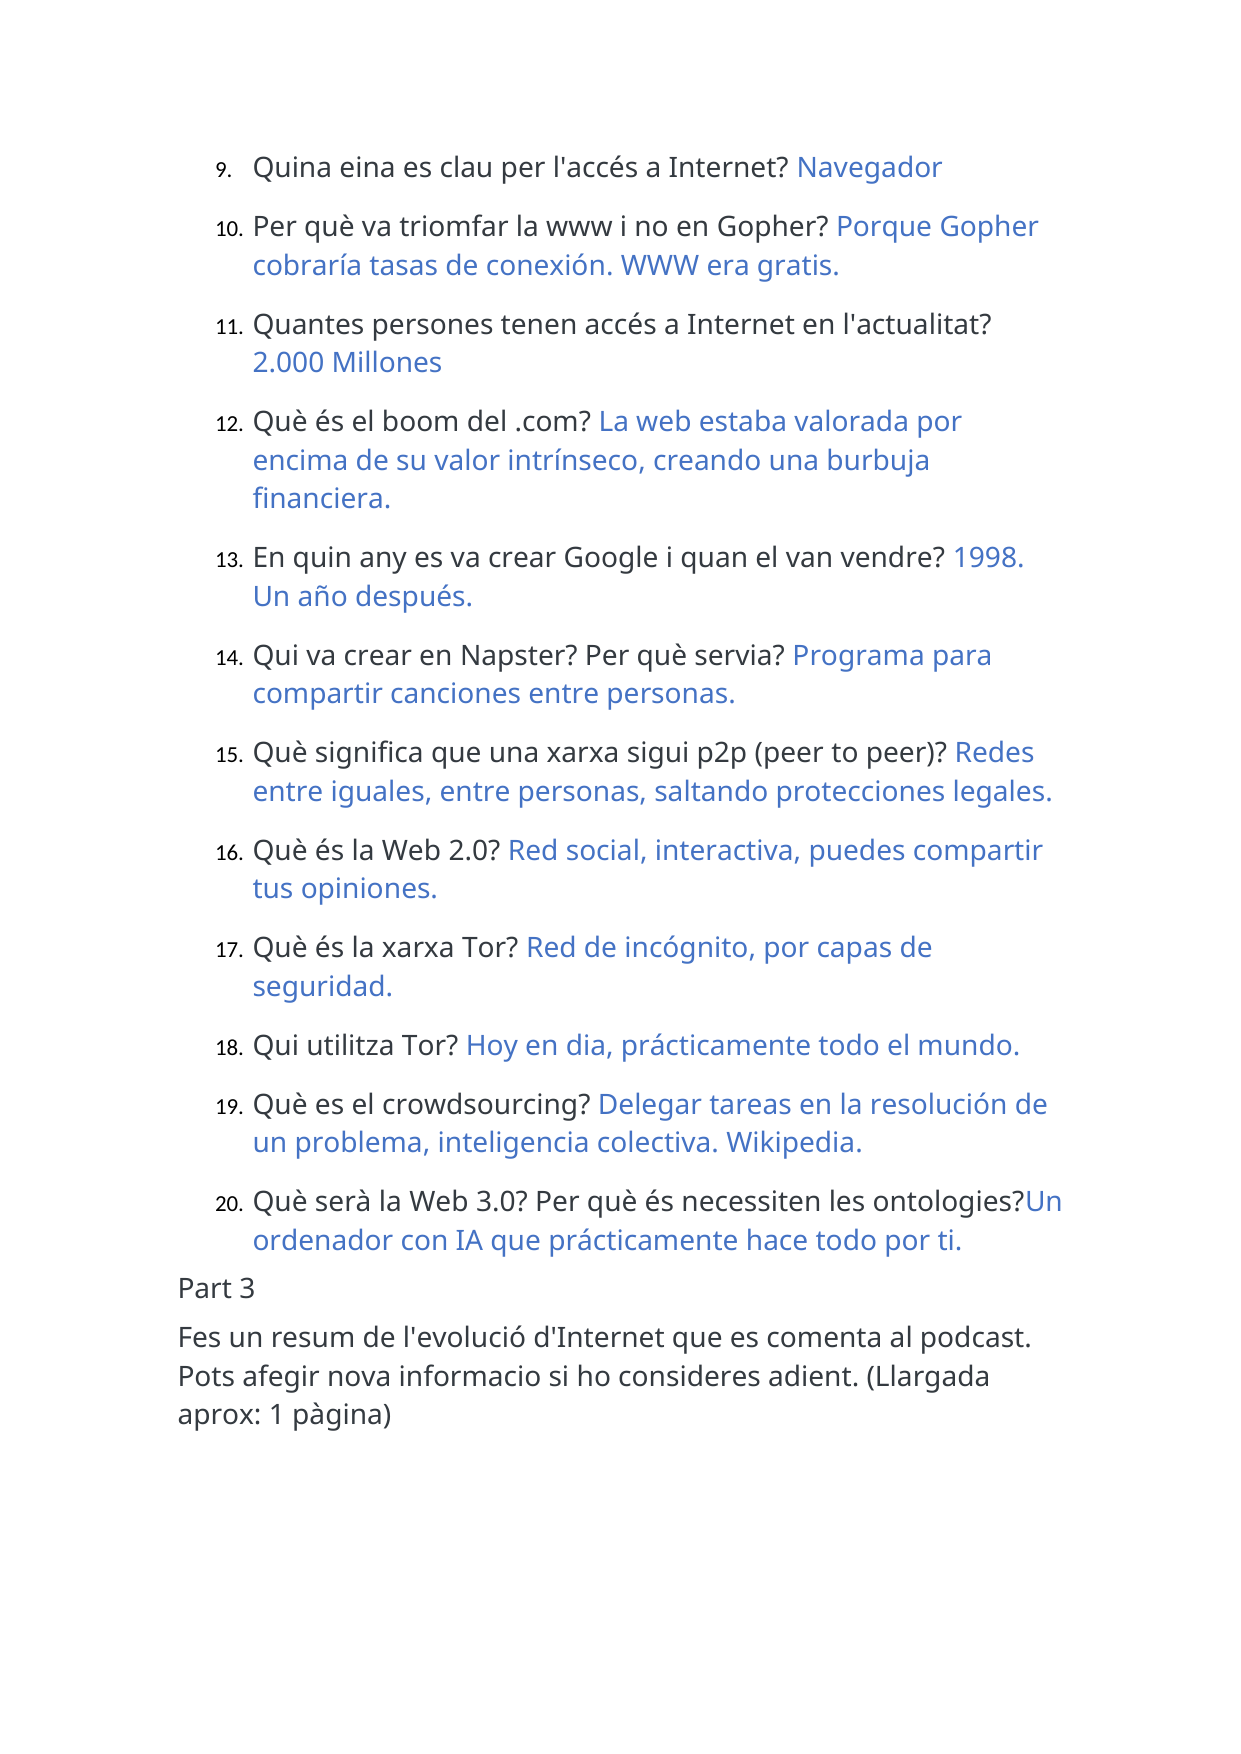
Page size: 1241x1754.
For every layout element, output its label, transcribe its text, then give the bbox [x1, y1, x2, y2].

subtitle Part 3 [177, 1269, 1063, 1307]
list Per què va triomfar la www i no en Gopher? Porque Gopher cobraría tasas de conexión. WWW era gratis. [215, 207, 1063, 283]
list Quantes persones tenen accés a Internet en l'actualitat? 2.000 Millones [215, 304, 1063, 381]
list Què serà la Web 3.0? Per què és necessiten les ontologies?Un ordenador con IA que prácticamente hace todo por ti. [215, 1182, 1063, 1258]
list Què es el crowdsourcing? Delegar tareas en la resolución de un problema, inteligencia colectiva. Wikipedia. [215, 1084, 1063, 1161]
text Fes un resum de l'evolució d'Internet que es comenta al podcast. Pots afegir nova informacio si ho consideres adient. (Llargada aprox: 1 pàgina) [177, 1318, 1063, 1433]
list Qui va crear en Napster? Per què servia? Programa para compartir canciones entre personas. [215, 635, 1063, 712]
list Què és la Web 2.0? Red social, interactiva, puedes compartir tus opiniones. [215, 830, 1063, 907]
list Què és el boom del .com? La web estaba valorada por encima de su valor intrínseco, creando una burbuja financiera. [215, 402, 1063, 517]
list En quin any es va crear Google i quan el van vendre? 1998. Un año después. [215, 538, 1063, 614]
list Què significa que una xarxa sigui p2p (peer to peer)? Redes entre iguales, entre personas, saltando protecciones legales. [215, 733, 1063, 809]
list Qui utilitza Tor? Hoy en dia, prácticamente todo el mundo. [215, 1025, 1063, 1063]
list Què és la xarxa Tor? Red de incógnito, por capas de seguridad. [215, 928, 1063, 1004]
list Quina eina es clau per l'accés a Internet? Navegador [215, 148, 1063, 186]
